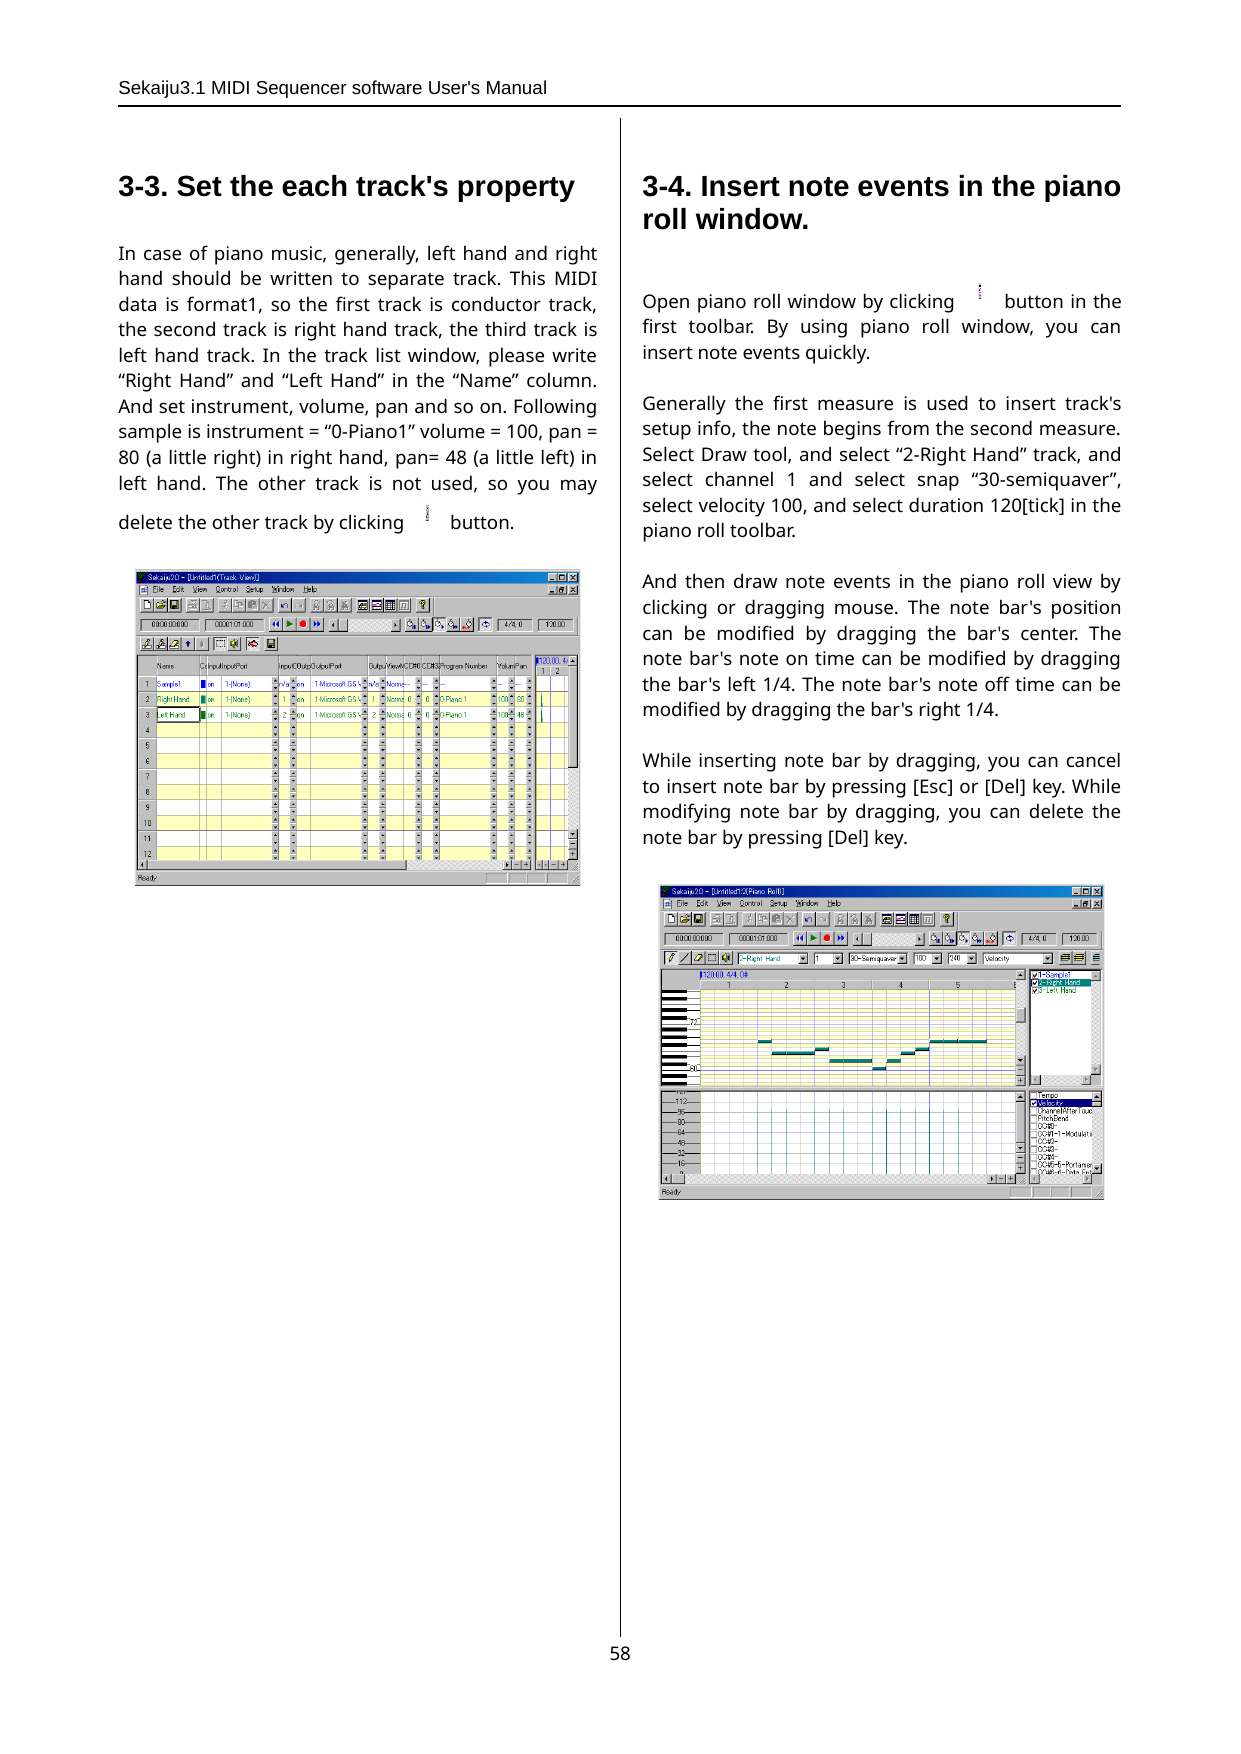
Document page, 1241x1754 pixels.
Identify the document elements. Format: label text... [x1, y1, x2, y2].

text Generally the first measure is used to insert track's setup info, the note begins from the second measure. Select Draw tool, and select “2-Right Hand” track, and select channel 1 and select snap “30-semiquaver”, select velocity 100, and select duration 120[tick] in the piano roll toolbar. [642, 390, 1122, 543]
text And then draw note events in the piano roll view by clicking or dragging mouse. The note bar's position can be modified by dragging the bar's center. The note bar's note on time can be modified by dragging the bar's left 1/4. The note bar's note off time can be modified by dragging the bar's right 1/4. [642, 569, 1122, 722]
picture [134, 569, 581, 886]
text In case of piano music, generally, left hand and right hand should be written to separate track. This MIDI data is format1, so the first track is conductor track, the second track is right hand track, the third track is left hand track. In the track list window, please write “Right Hand” and “Left Hand” in the “Name” column. And set instrument, volume, pan and so on. Following sample is instrument = “0-Piano1” volume = 100, pan = 80 (a little right) in right hand, pan= 48 (a little left) in left hand. The other track is not used, so you may delete the other track by clicking button. [118, 240, 598, 535]
picture [425, 504, 429, 521]
text While inserting note bar by dragging, you can cancel to insert note bar by pressing [Esc] or [Del] key. While modifying note bar by dragging, you can delete the note bar by pressing [Del] key. [642, 747, 1122, 849]
picture [658, 884, 1105, 1200]
subtitle 3-4. Insert note events in the piano roll window. [642, 169, 1122, 236]
picture [978, 282, 982, 299]
text Open piano roll window by clicking button in the first toolbar. By using piano roll window, you can insert note events quickly. [642, 274, 1122, 364]
subtitle 3-3. Set the each track's property [118, 169, 598, 202]
